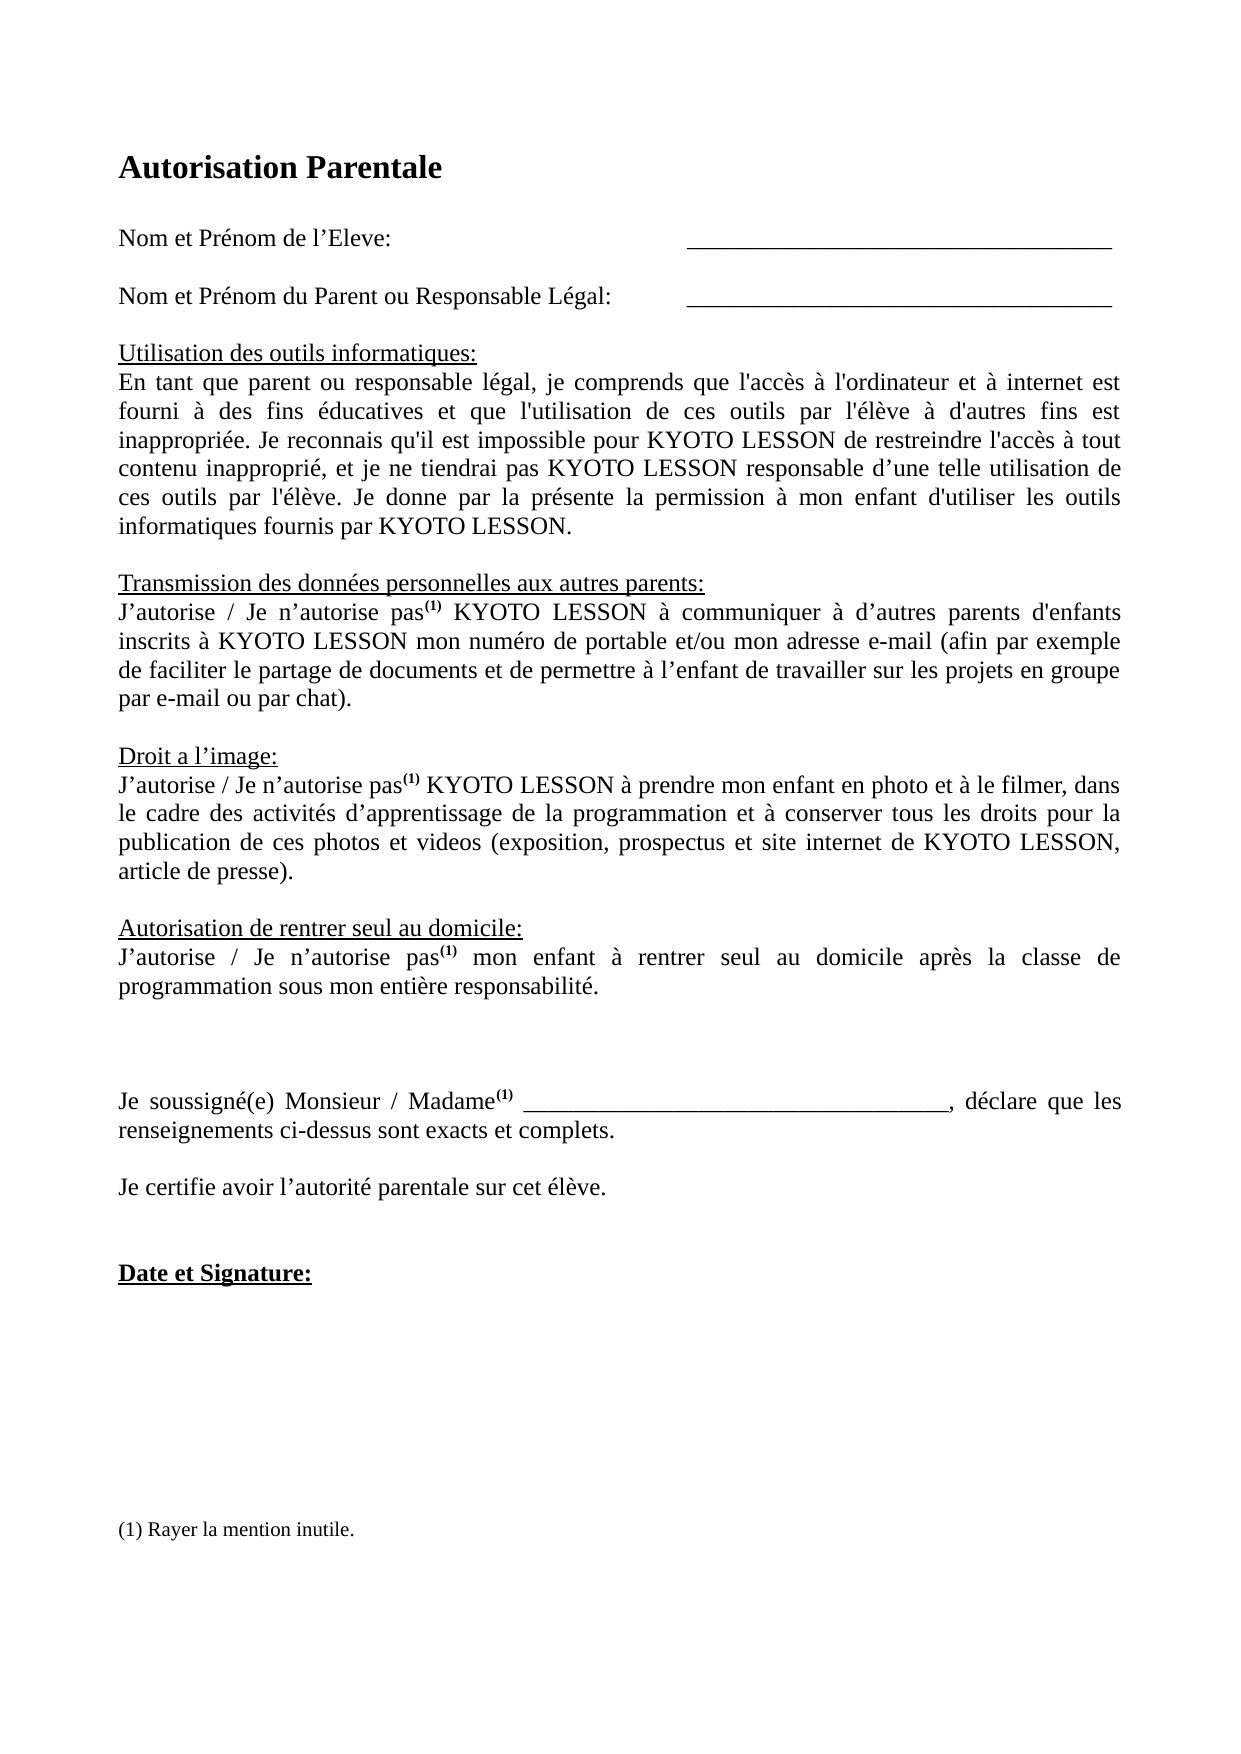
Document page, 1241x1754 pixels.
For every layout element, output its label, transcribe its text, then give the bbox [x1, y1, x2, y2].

text Je soussigné(e) Monsieur / Madame(1) __________________________________, déclare que les renseignements ci-dessus sont exacts et complets. [118, 1086, 1122, 1143]
text J’autorise / Je n’autorise pas(1) mon enfant à rentrer seul au domicile après la classe de programmation sous mon entière responsabilité. [118, 942, 1122, 1000]
text Autorisation Parentale [118, 147, 1122, 185]
text Nom et Prénom de l’Eleve: __________________________________ [118, 223, 1122, 252]
text Utilisation des outils informatiques: [118, 338, 1122, 367]
text Autorisation de rentrer seul au domicile: [118, 913, 1122, 942]
text Transmission des données personnelles aux autres parents: [118, 568, 1122, 597]
text Nom et Prénom du Parent ou Responsable Légal: __________________________________ [118, 281, 1122, 310]
text En tant que parent ou responsable légal, je comprends que l'accès à l'ordinateur et à internet est fourni à des fins éducatives et que l'utilisation de ces outils par l'élève à d'autres fins est inappropriée. Je reconnais qu'il est impossible pour KYOTO LESSON de restreindre l'accès à tout contenu inapproprié, et je ne tiendrai pas KYOTO LESSON responsable d’une telle utilisation de ces outils par l'élève. Je donne par la présente la permission à mon enfant d'utiliser les outils informatiques fournis par KYOTO LESSON. [118, 367, 1122, 540]
text Droit a l’image: [118, 741, 1122, 770]
text J’autorise / Je n’autorise pas(1) KYOTO LESSON à communiquer à d’autres parents d'enfants inscrits à KYOTO LESSON mon numéro de portable et/ou mon adresse e-mail (afin par exemple de faciliter le partage de documents et de permettre à l’enfant de travailler sur les projets en groupe par e-mail ou par chat). [118, 597, 1122, 712]
text Date et Signature: [118, 1258, 1122, 1287]
text Je certifie avoir l’autorité parentale sur cet élève. [118, 1172, 1122, 1201]
text J’autorise / Je n’autorise pas(1) KYOTO LESSON à prendre mon enfant en photo et à le filmer, dans le cadre des activités d’apprentissage de la programmation et à conserver tous les droits pour la publication de ces photos et videos (exposition, prospectus et site internet de KYOTO LESSON, article de presse). [118, 770, 1122, 885]
text (1) Rayer la mention inutile. [118, 1517, 1122, 1541]
